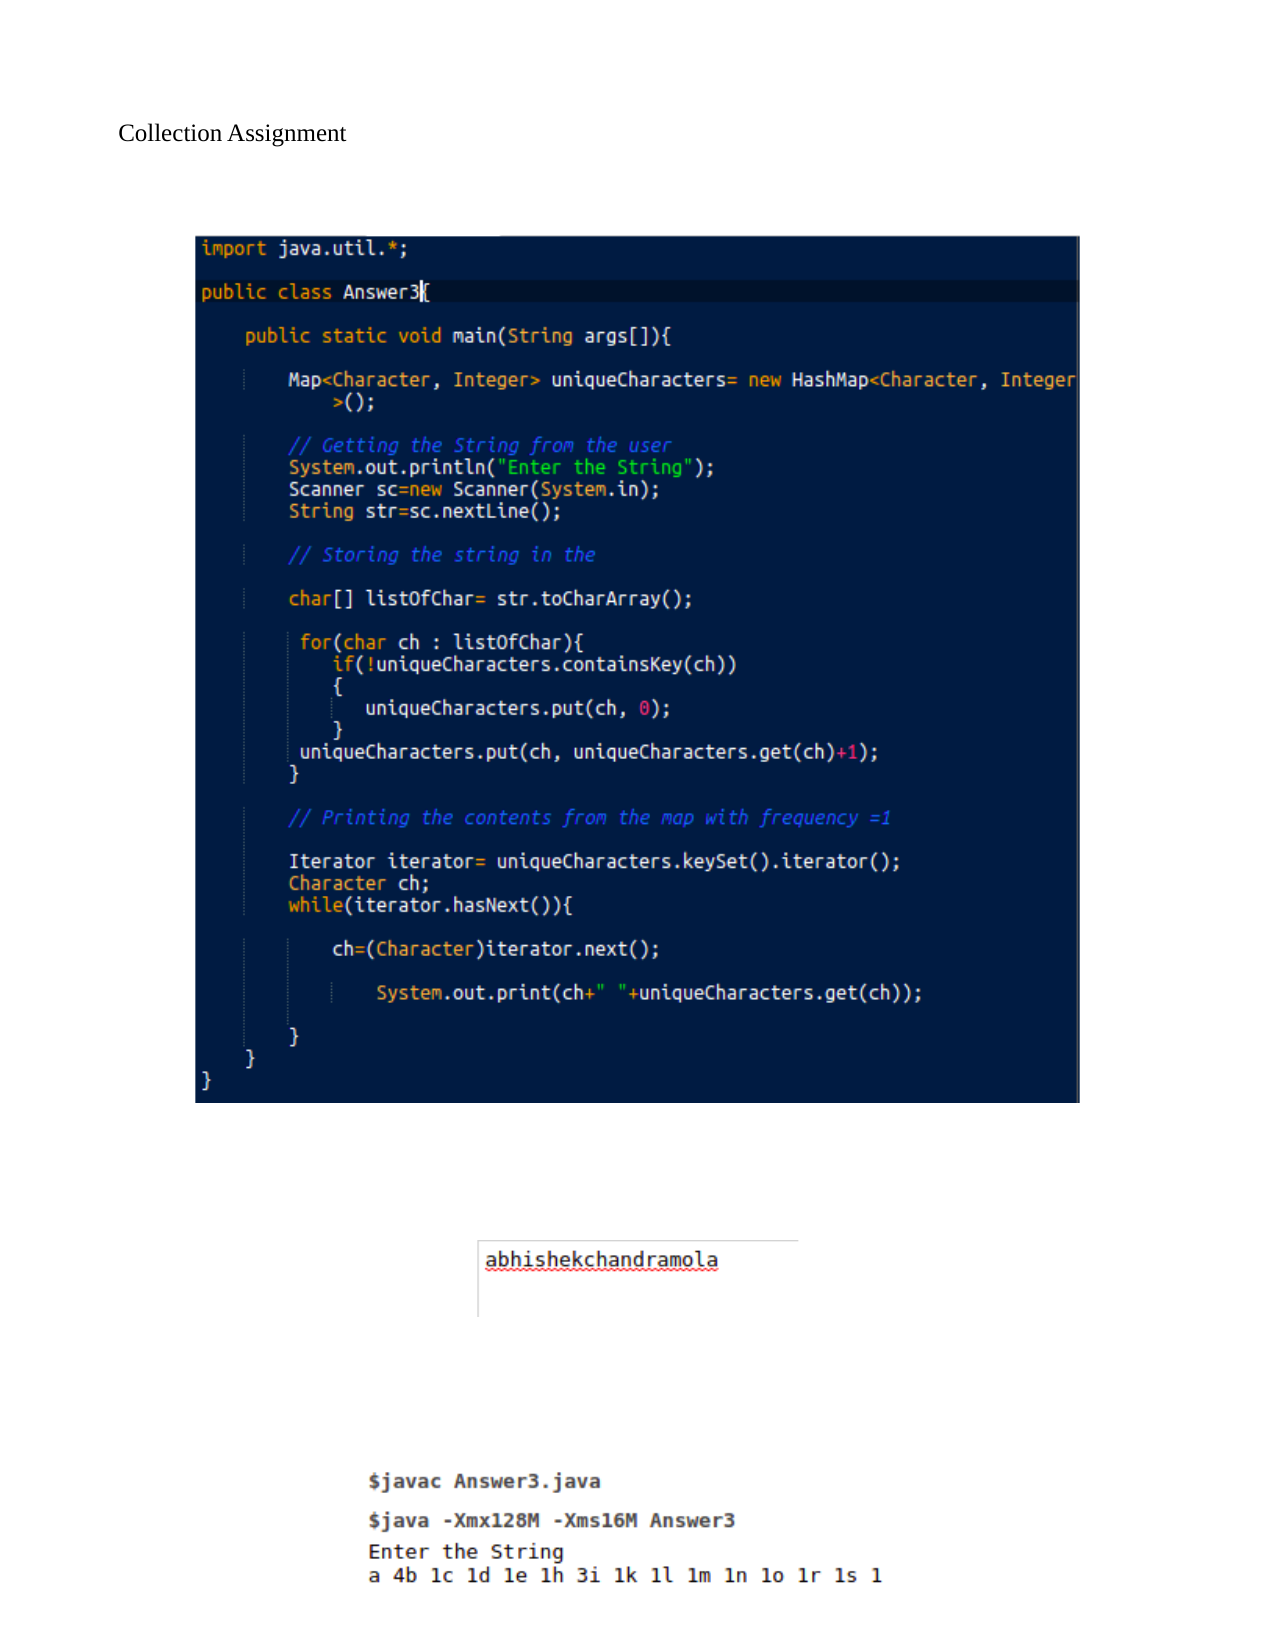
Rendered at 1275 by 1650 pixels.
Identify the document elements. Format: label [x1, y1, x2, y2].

picture [195, 235, 1080, 1103]
picture [356, 1460, 919, 1639]
picture [476, 1240, 799, 1317]
